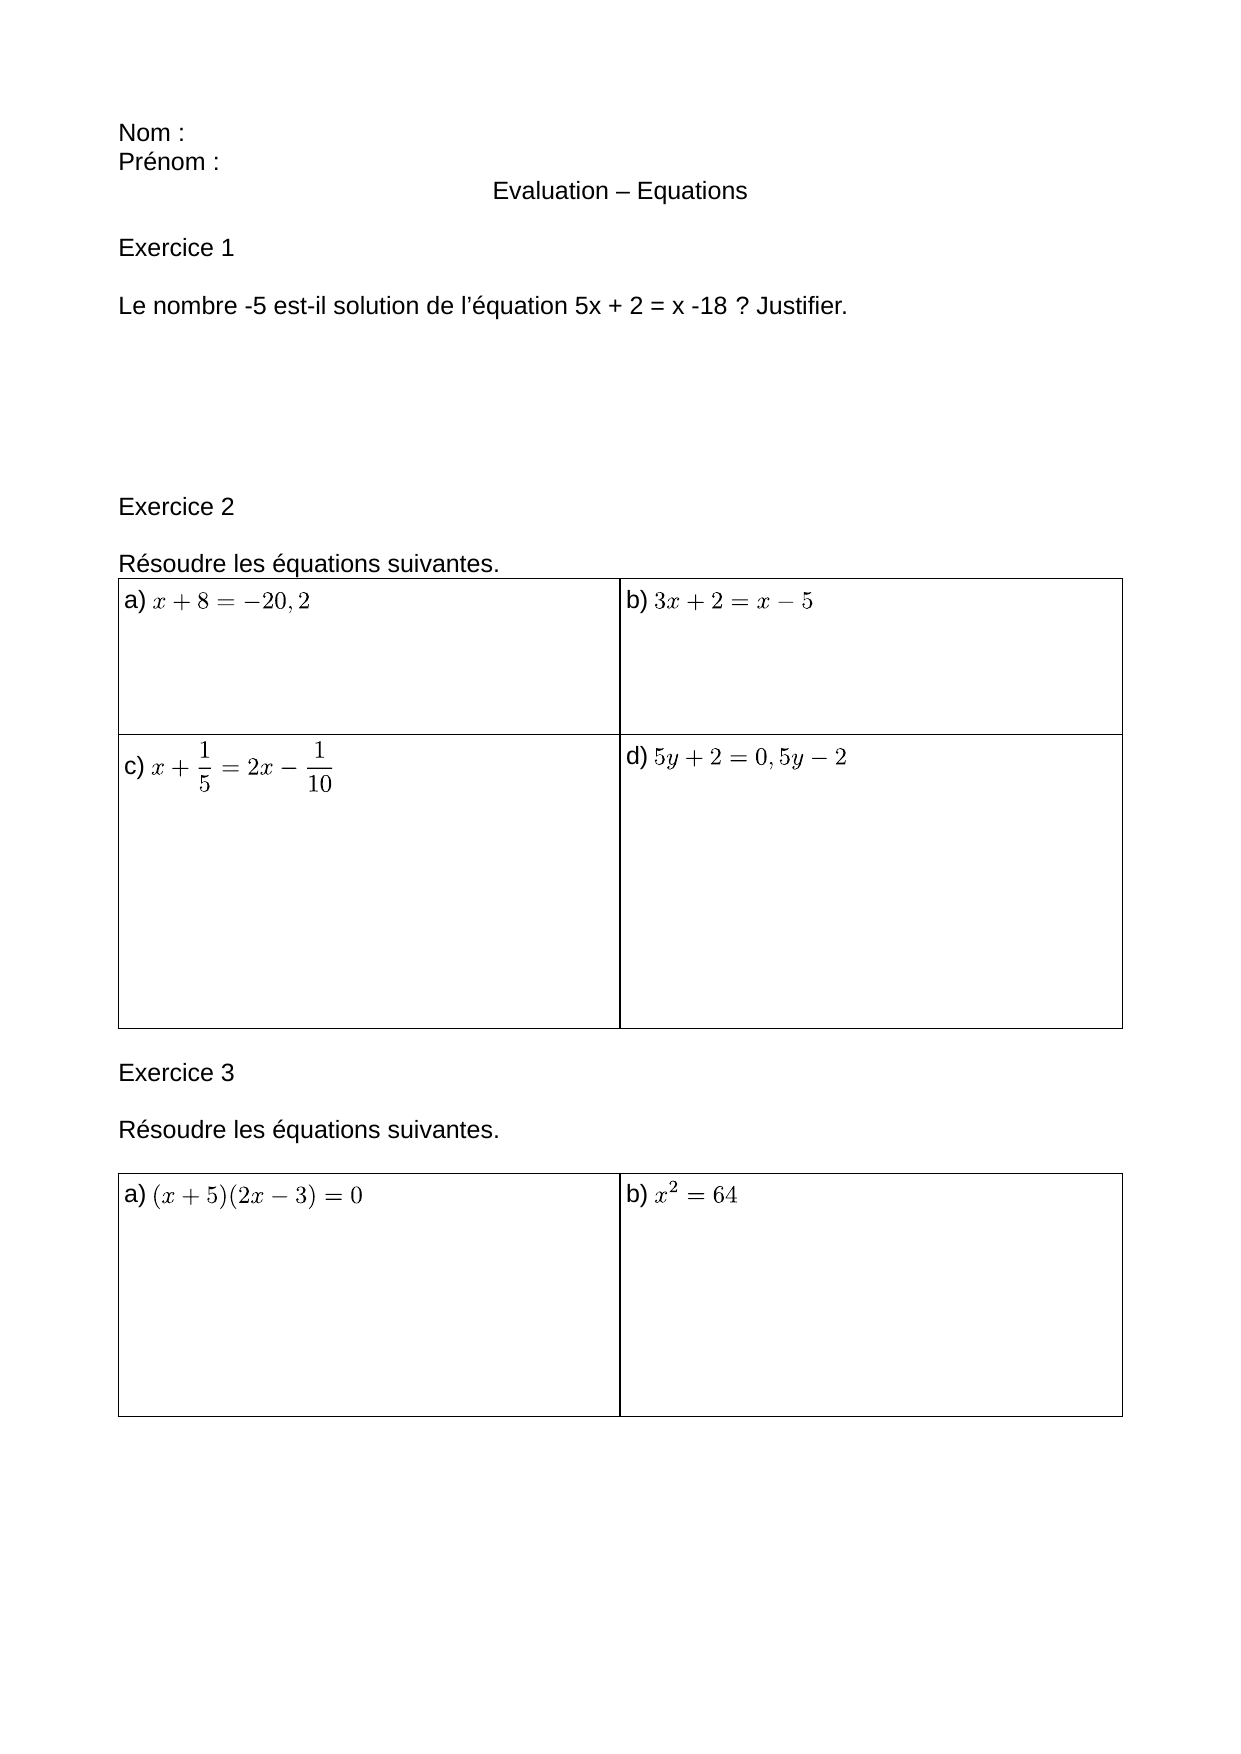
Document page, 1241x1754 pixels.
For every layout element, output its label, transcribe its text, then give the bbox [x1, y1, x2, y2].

text Prénom : [118, 147, 1122, 176]
table_header b) [621, 579, 1122, 734]
text Résoudre les équations suivantes. [118, 549, 1122, 578]
table_cell d) [621, 735, 1122, 1028]
table_header a) [119, 1174, 619, 1416]
text Evaluation – Equations [118, 176, 1122, 204]
text Le nombre -5 est-il solution de l’équation 5x + 2 = x -18 ? Justifier. [118, 291, 1122, 319]
table_header b) [621, 1174, 1122, 1416]
table_cell c) [119, 735, 619, 1028]
text Exercice 1 [118, 233, 1122, 262]
text Exercice 3 [118, 1058, 1122, 1086]
text Nom : [118, 118, 1122, 147]
text Résoudre les équations suivantes. [118, 1115, 1122, 1144]
text Exercice 2 [118, 492, 1122, 521]
table_header a) [119, 579, 619, 734]
